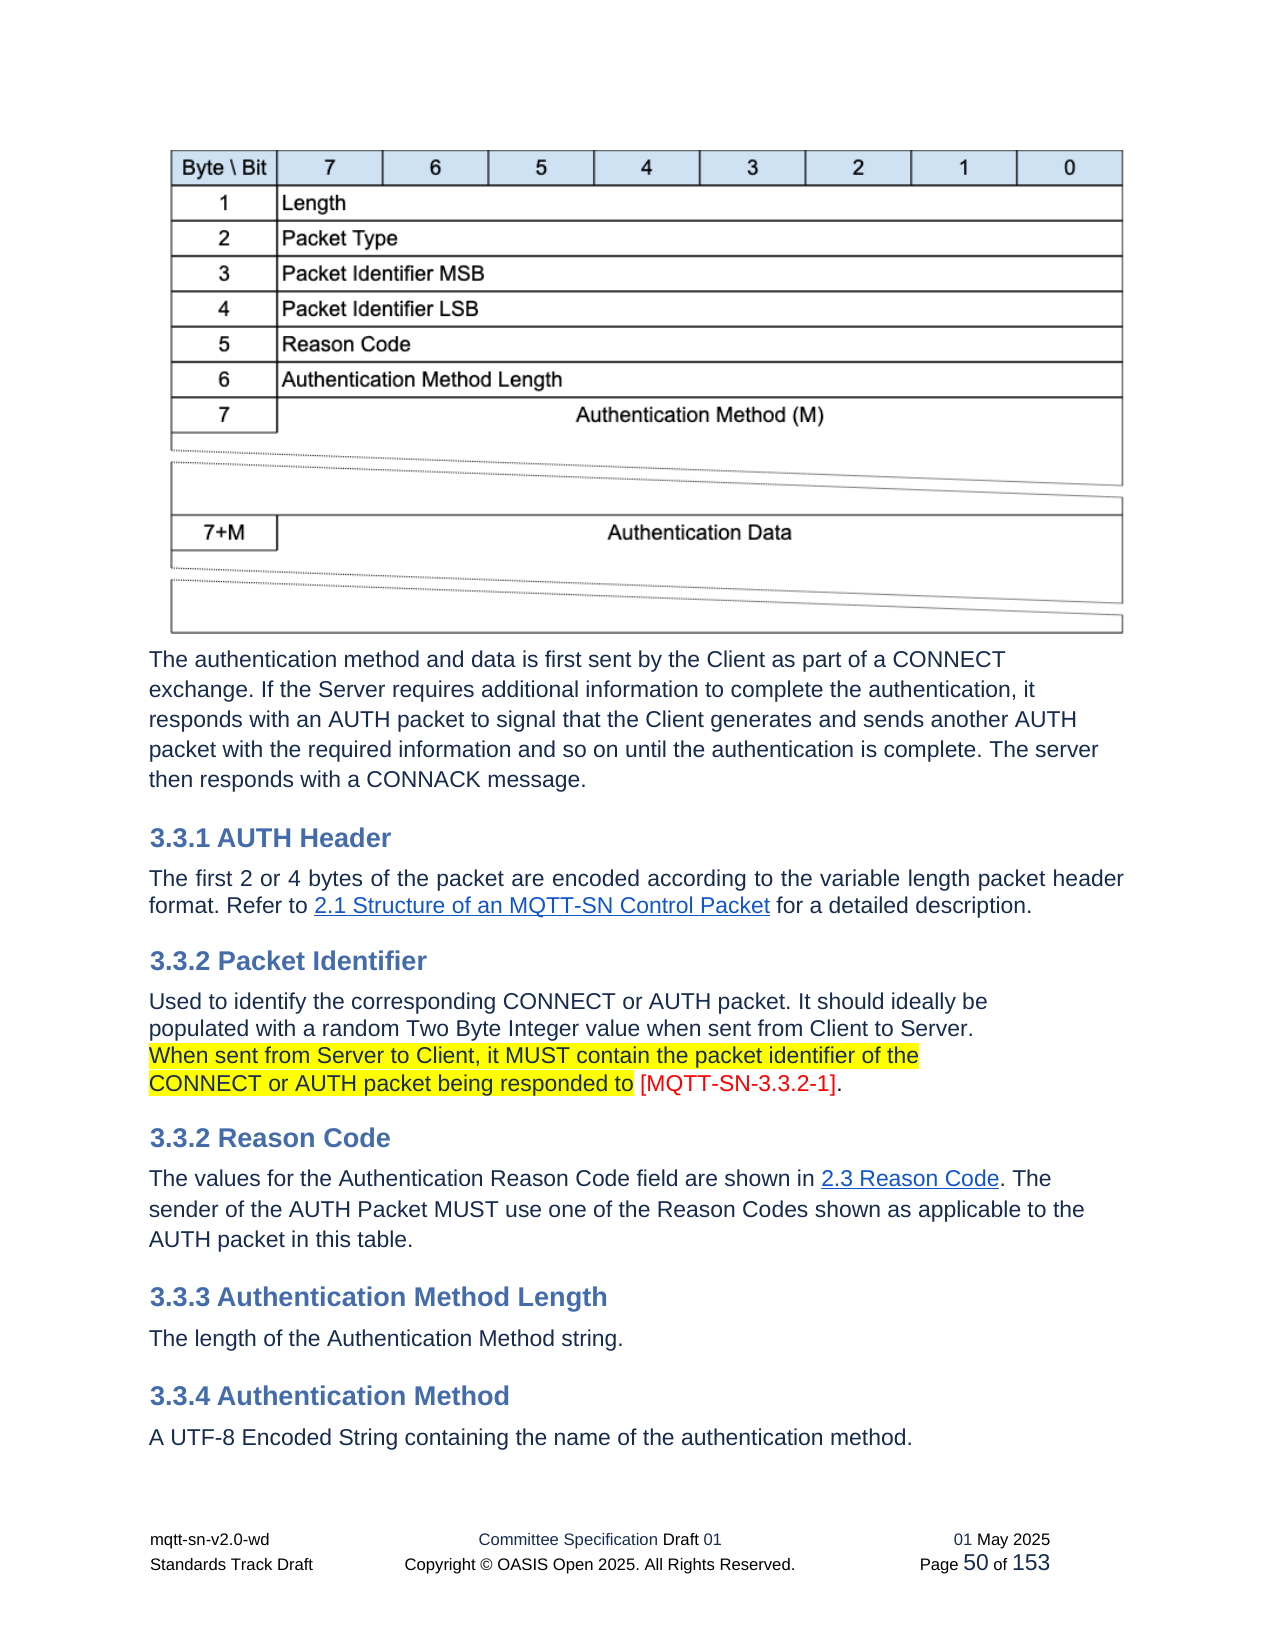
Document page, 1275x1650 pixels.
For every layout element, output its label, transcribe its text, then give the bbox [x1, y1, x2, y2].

subtitle 3.3.1 AUTH Header [150, 822, 1124, 853]
text The first 2 or 4 bytes of the packet are encoded according to the variable length packet header format. Refer to 2.1 Structure of an MQTT-SN Control Packet for a detailed description. [148, 865, 1124, 919]
text The authentication method and data is first sent by the Client as part of a CONNECT exchange. If the Server requires additional information to complete the authentication, it responds with an AUTH packet to signal that the Client generates and sends another AUTH packet with the required information and so on until the authentication is complete. The server then responds with a CONNACK message. [148, 646, 1124, 793]
text A UTF-8 Encoded String containing the name of the authentication method. [148, 1424, 1124, 1450]
picture [148, 150, 1124, 634]
subtitle 3.3.3 Authentication Method Length [150, 1281, 1124, 1312]
subtitle 3.3.2 Reason Code [150, 1122, 1124, 1153]
text The values for the Authentication Reason Code field are shown in 2.3 Reason Code. The sender of the AUTH Packet MUST use one of the Reason Codes shown as applicable to the AUTH packet in this table. [148, 1165, 1124, 1252]
text Used to identify the corresponding CONNECT or AUTH packet. It should ideally be populated with a random Two Byte Integer value when sent from Client to Server. When sent from Server to Client, it MUST contain the packet identifier of the CONNECT or AUTH packet being responded to [MQTT-SN-3.3.2-1]. [148, 988, 1022, 1096]
subtitle 3.3.2 Packet Identifier [150, 944, 1124, 976]
subtitle 3.3.4 Authentication Method [150, 1380, 1124, 1411]
text The length of the Authentication Method string. [148, 1325, 1124, 1351]
